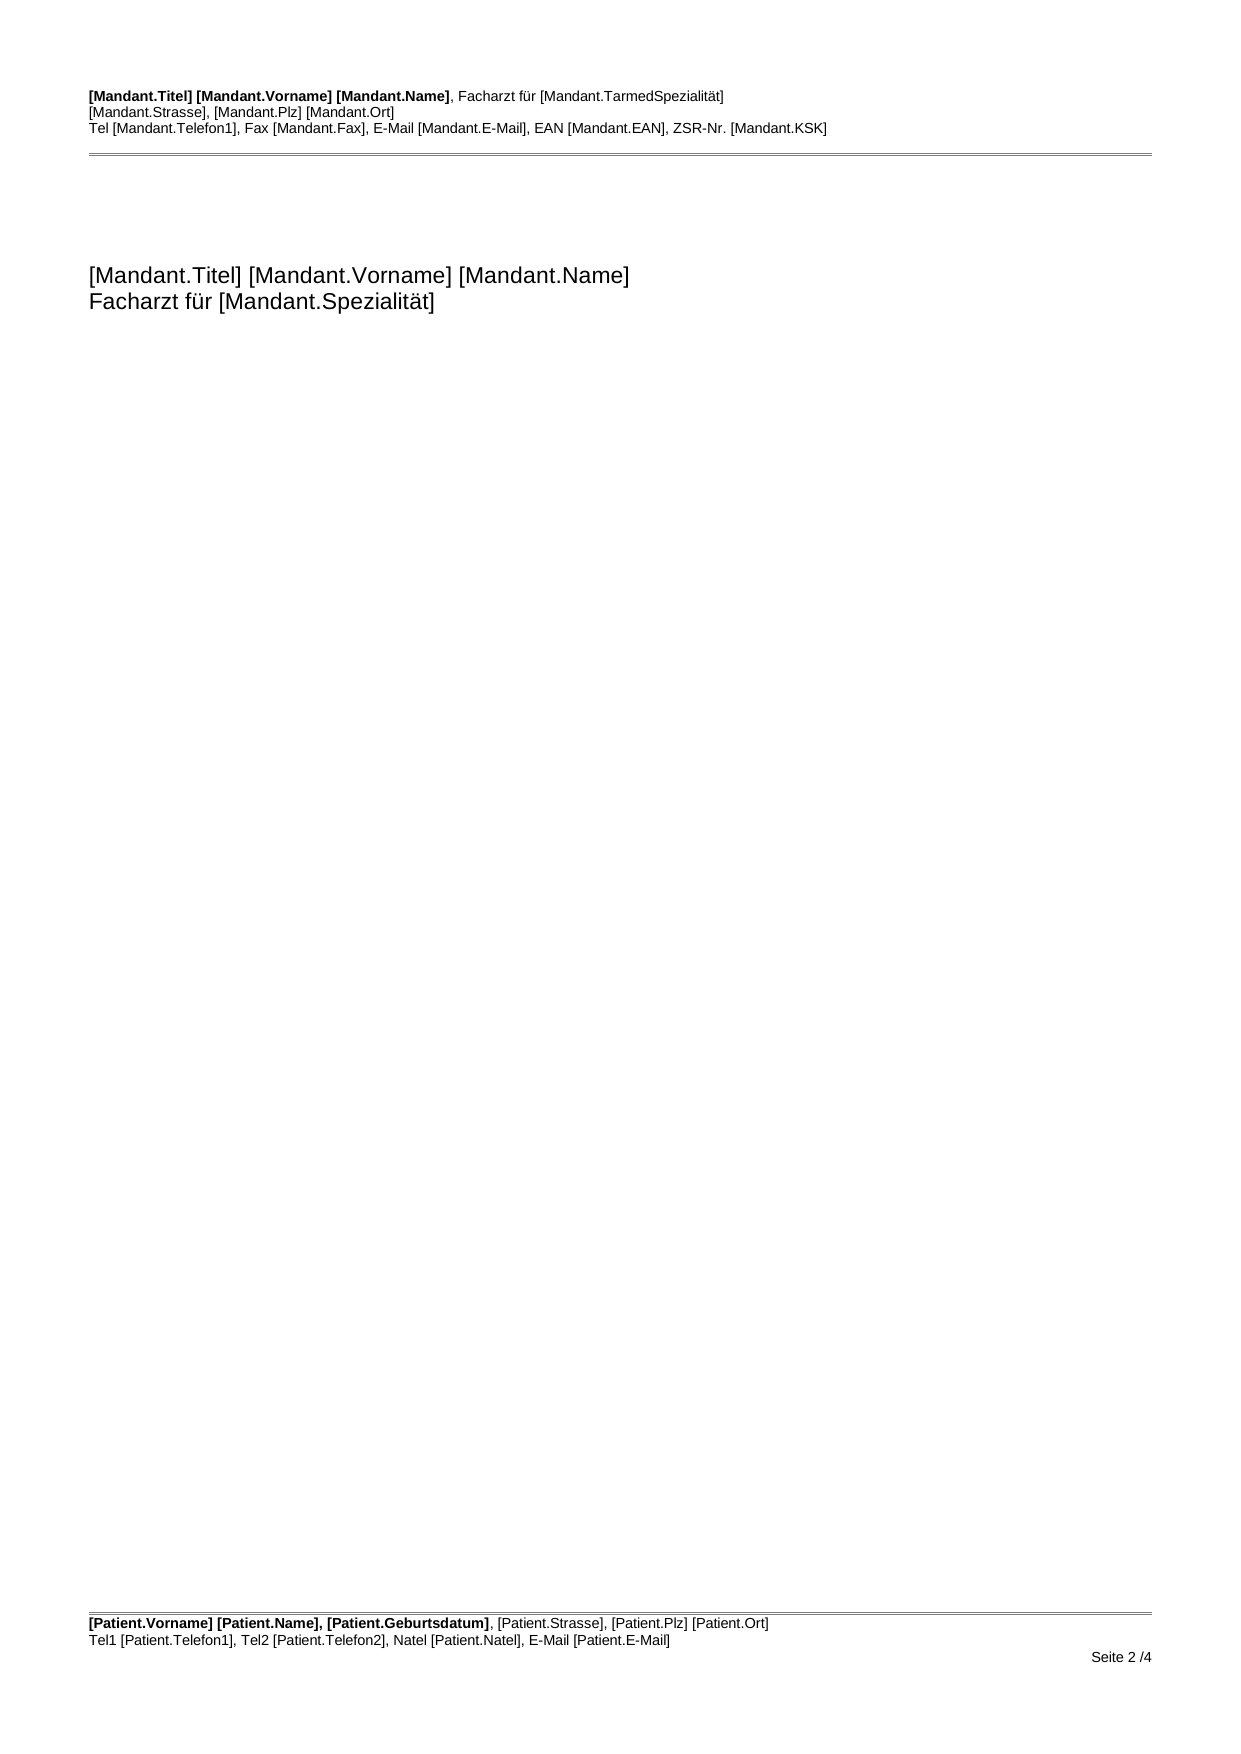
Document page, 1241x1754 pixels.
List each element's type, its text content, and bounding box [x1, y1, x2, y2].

text Facharzt für [Mandant.Spezialität] [88, 289, 1152, 315]
text [Mandant.Titel] [Mandant.Vorname] [Mandant.Name] [88, 263, 1152, 289]
